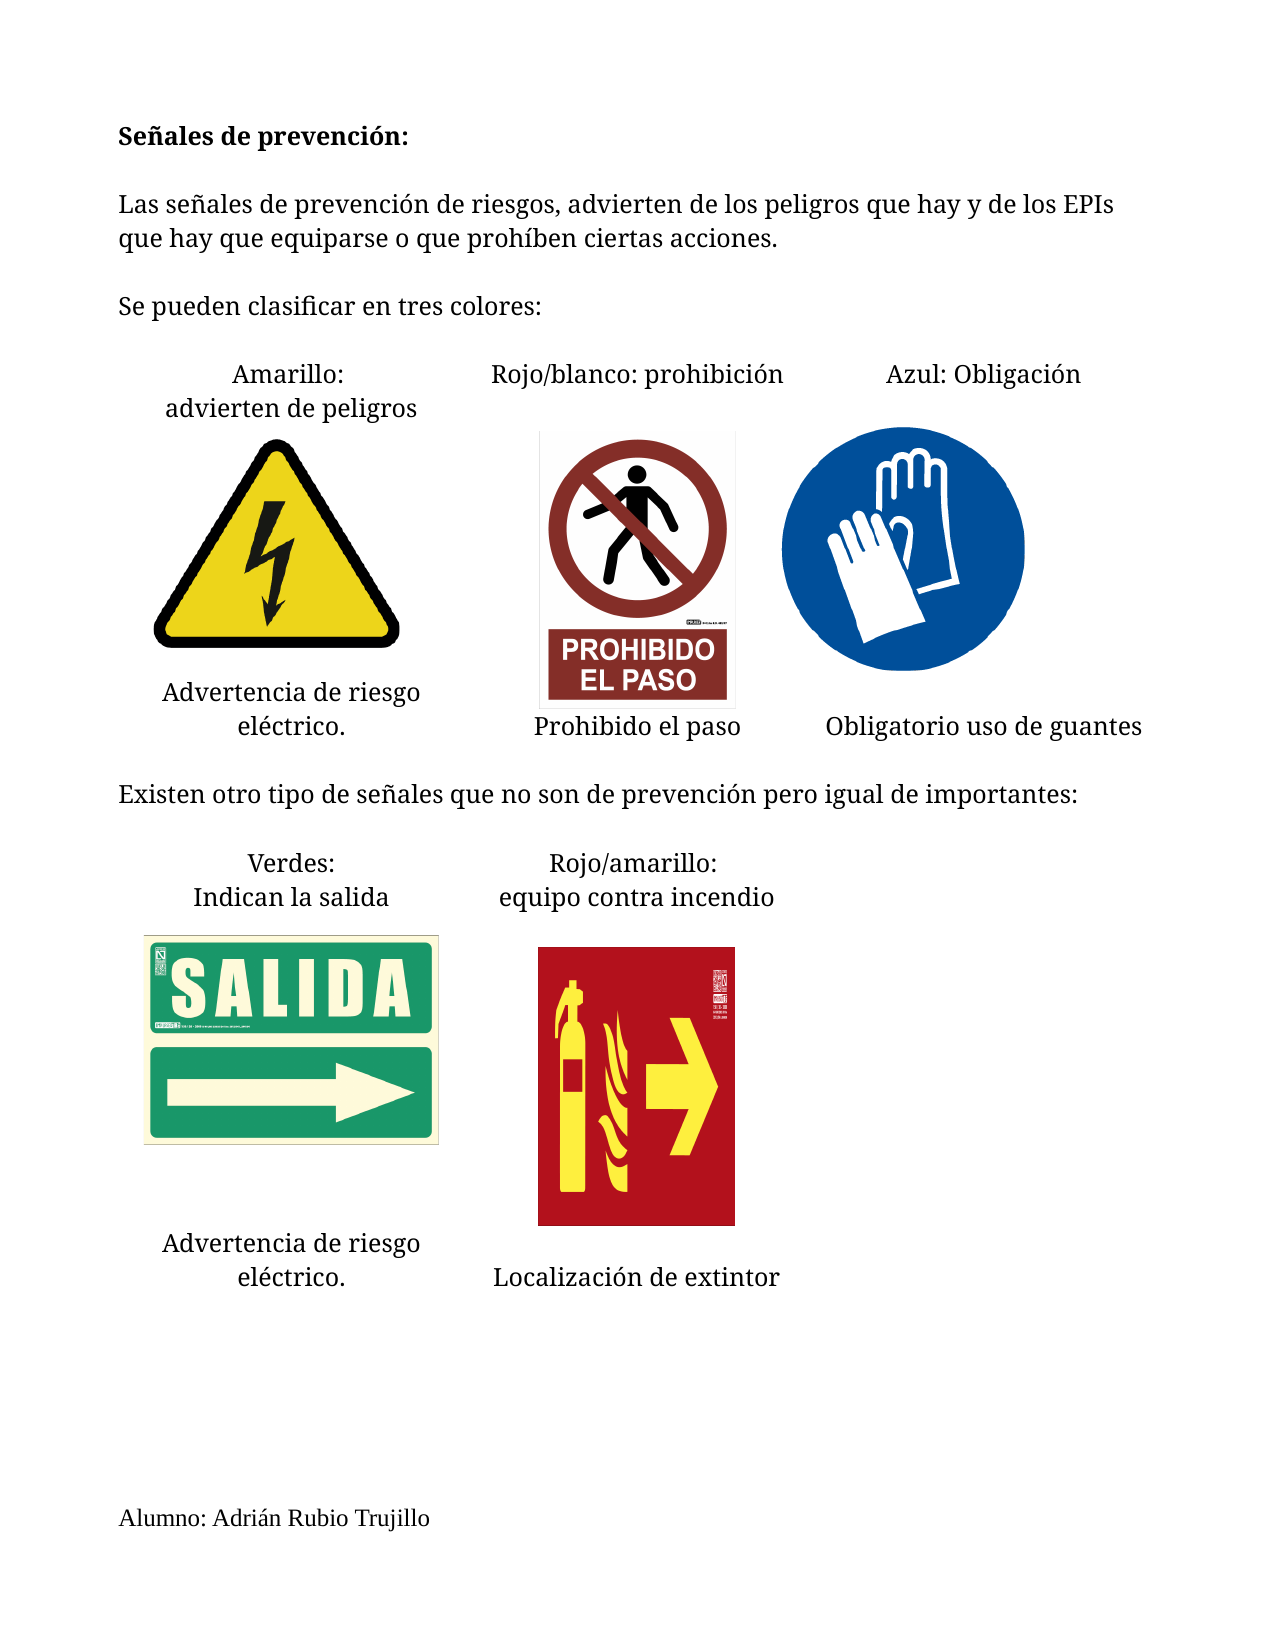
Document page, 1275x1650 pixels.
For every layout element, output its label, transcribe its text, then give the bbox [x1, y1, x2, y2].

table_header Amarillo: advierten de peligros [118, 357, 464, 425]
table_cell Localización de extintor [464, 914, 809, 1294]
picture [143, 935, 439, 1145]
table_cell Obligatorio uso de guantes [811, 425, 1157, 743]
text Las señales de prevención de riesgos, advierten de los peligros que hay y de los EPIs que hay que equiparse o que prohíben ciertas acciones. [118, 186, 1157, 254]
text Existen otro tipo de señales que no son de prevención pero igual de importantes: [118, 777, 1157, 811]
table_header Rojo/blanco: prohibición [464, 357, 811, 425]
picture [781, 427, 1025, 671]
table_cell Advertencia de riesgo eléctrico. [118, 914, 464, 1294]
text Señales de prevención: [118, 118, 1157, 152]
table_header Rojo/amarillo: equipo contra incendio [464, 845, 809, 913]
picture [153, 439, 400, 648]
text Se pueden clasificar en tres colores: [118, 288, 1157, 322]
picture [539, 431, 736, 709]
table_header Azul: Obligación [811, 357, 1157, 425]
table_cell Advertencia de riesgo eléctrico. [118, 425, 464, 743]
table_header Verdes: Indican la salida [118, 845, 464, 913]
picture [538, 947, 735, 1226]
table_cell Prohibido el paso [464, 425, 811, 743]
